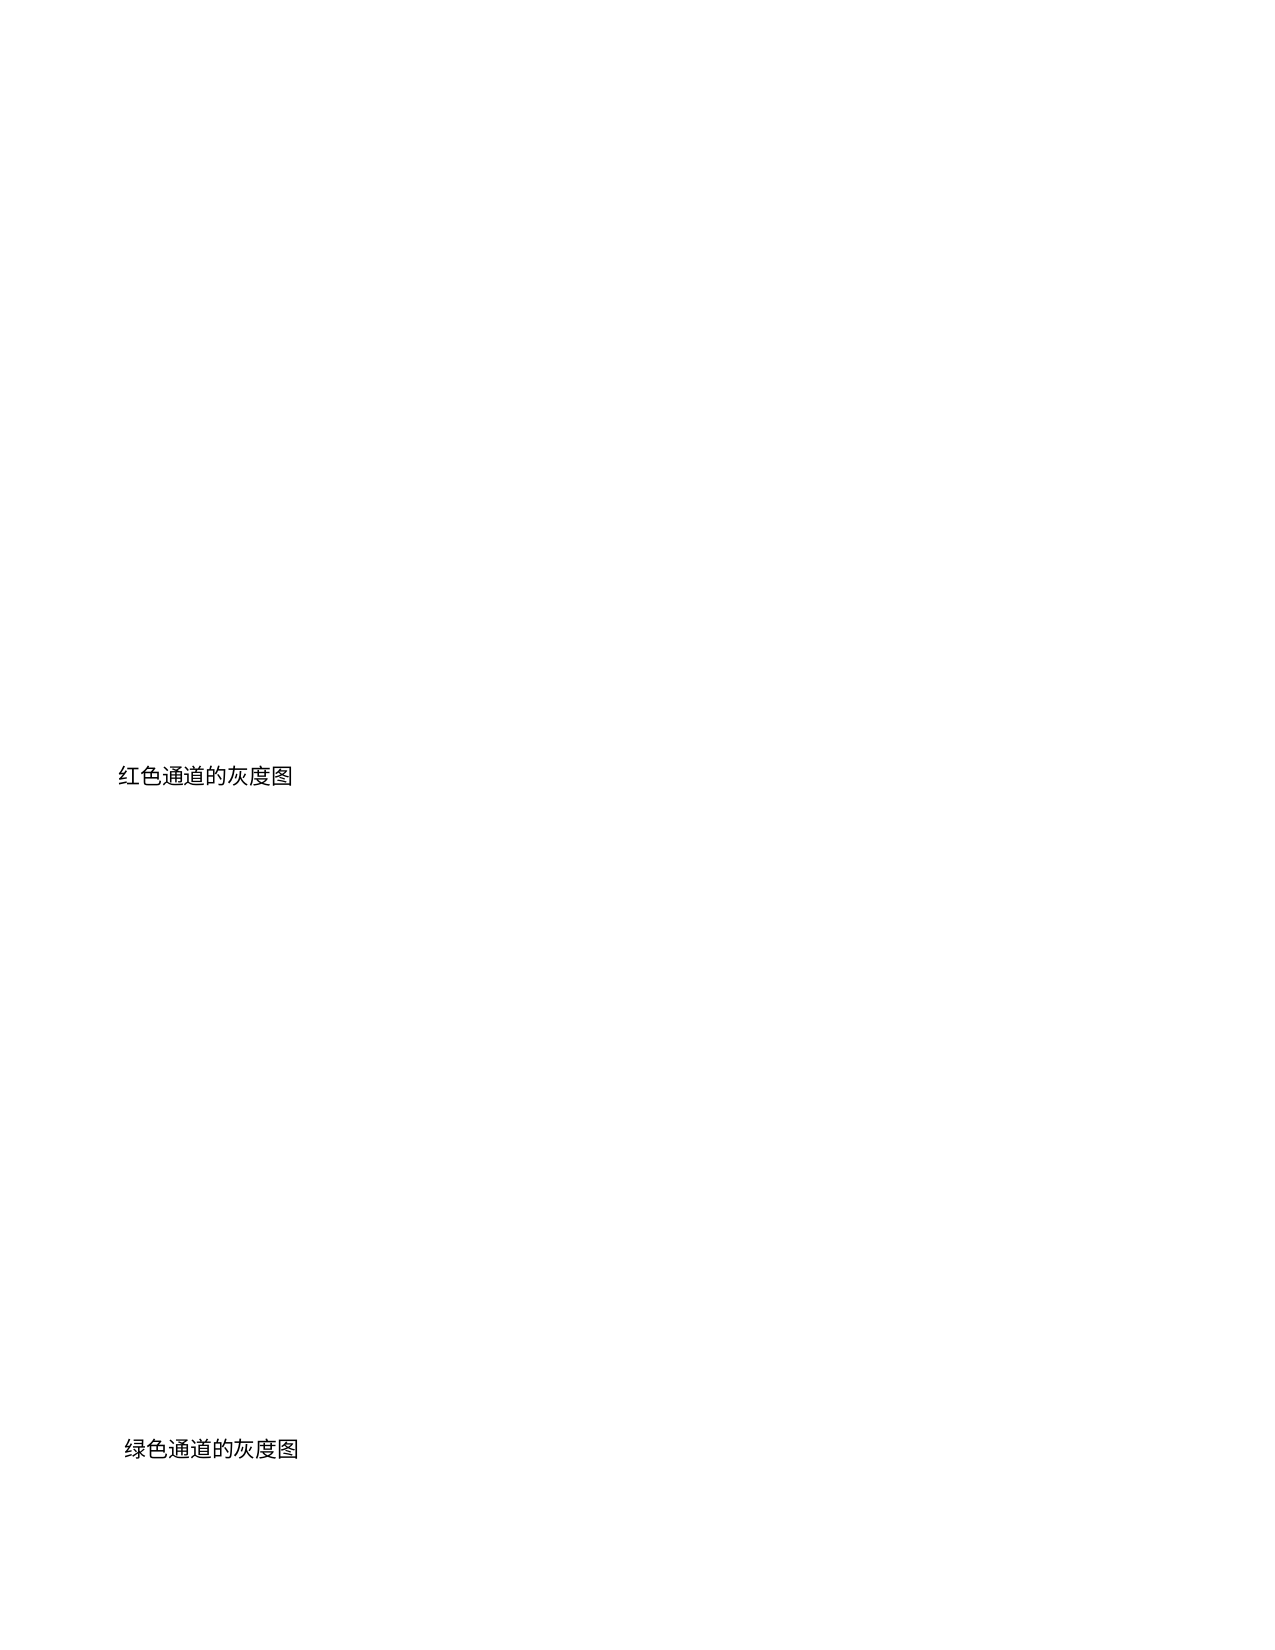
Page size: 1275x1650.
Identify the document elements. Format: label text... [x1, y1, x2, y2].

text 绿色通道的灰度图 [118, 803, 1157, 1464]
text 红色通道的灰度图 [118, 759, 1157, 791]
